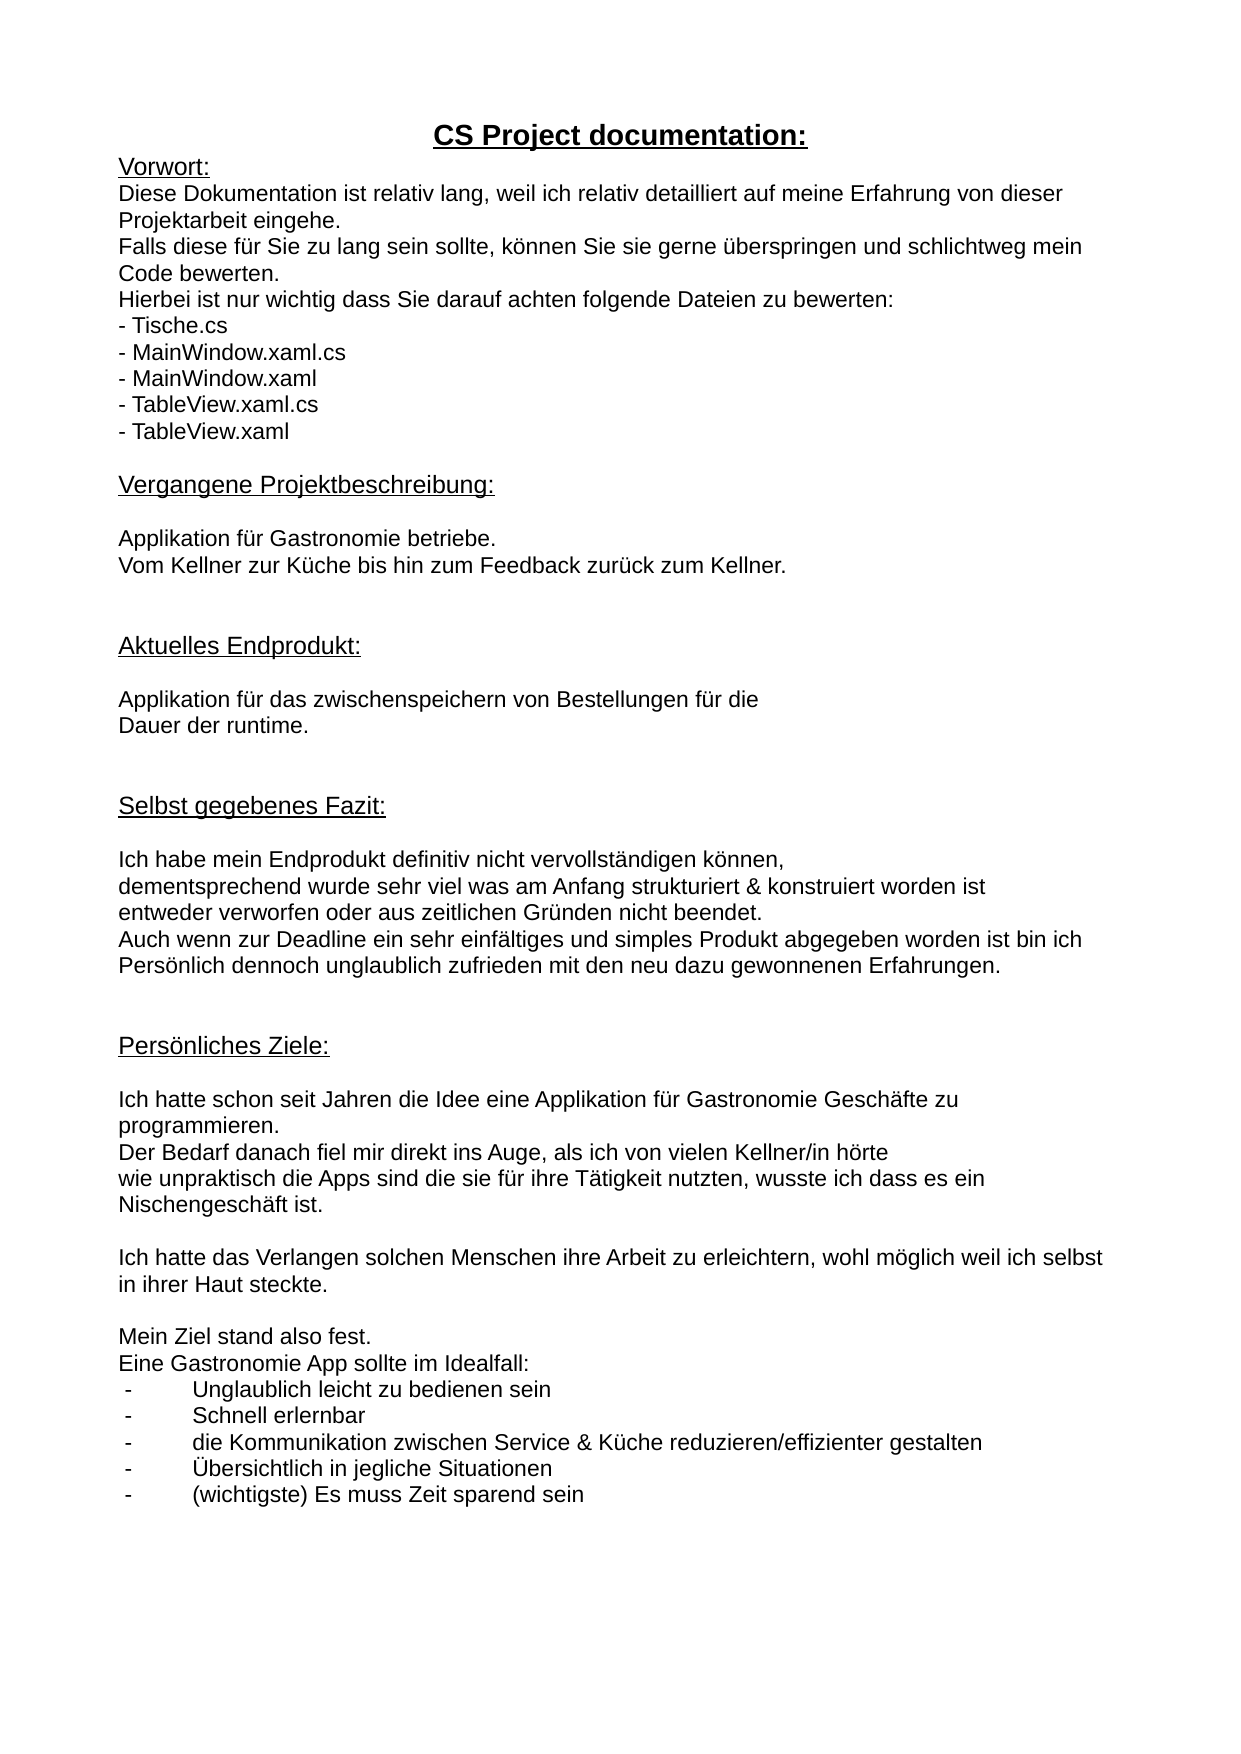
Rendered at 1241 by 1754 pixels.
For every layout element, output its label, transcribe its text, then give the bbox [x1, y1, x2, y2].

text - Schnell erlernbar [118, 1402, 1122, 1429]
text Vom Kellner zur Küche bis hin zum Feedback zurück zum Kellner. [118, 552, 1122, 578]
text - (wichtigste) Es muss Zeit sparend sein [118, 1481, 1122, 1508]
text Eine Gastronomie App sollte im Idealfall: [118, 1349, 1122, 1376]
text - MainWindow.xaml [118, 365, 1122, 391]
text Applikation für Gastronomie betriebe. [118, 525, 1122, 552]
text Ich hatte das Verlangen solchen Menschen ihre Arbeit zu erleichtern, wohl möglich weil ich selbst in ihrer Haut steckte. [118, 1244, 1122, 1297]
text wie unpraktisch die Apps sind die sie für ihre Tätigkeit nutzten, wusste ich dass es ein Nischengeschäft ist. [118, 1165, 1122, 1218]
text CS Project documentation: [118, 118, 1122, 152]
text dementsprechend wurde sehr viel was am Anfang strukturiert & konstruiert worden ist [118, 873, 1122, 899]
text Falls diese für Sie zu lang sein sollte, können Sie sie gerne überspringen und schlichtweg mein Code bewerten. [118, 233, 1122, 286]
text Dauer der runtime. [118, 712, 1122, 739]
text - TableView.xaml.cs [118, 391, 1122, 418]
text Auch wenn zur Deadline ein sehr einfältiges und simples Produkt abgegeben worden ist bin ich [118, 926, 1122, 952]
text entweder verworfen oder aus zeitlichen Gründen nicht beendet. [118, 899, 1122, 926]
text Persönliches Ziele: [118, 1031, 1122, 1060]
text Ich hatte schon seit Jahren die Idee eine Applikation für Gastronomie Geschäfte zu programmieren. [118, 1086, 1122, 1139]
text Selbst gegebenes Fazit: [118, 791, 1122, 820]
text Aktuelles Endprodukt: [118, 631, 1122, 659]
text - Unglaublich leicht zu bedienen sein [118, 1376, 1122, 1402]
text Applikation für das zwischenspeichern von Bestellungen für die [118, 686, 1122, 712]
text Ich habe mein Endprodukt definitiv nicht vervollständigen können, [118, 846, 1122, 873]
text Persönlich dennoch unglaublich zufrieden mit den neu dazu gewonnenen Erfahrungen. [118, 952, 1122, 978]
text - MainWindow.xaml.cs [118, 338, 1122, 365]
text Diese Dokumentation ist relativ lang, weil ich relativ detailliert auf meine Erfahrung von dieser Projektarbeit eingehe. [118, 180, 1122, 233]
text Vergangene Projektbeschreibung: [118, 470, 1122, 499]
text - Übersichtlich in jegliche Situationen [118, 1455, 1122, 1481]
text - TableView.xaml [118, 418, 1122, 444]
text Vorwort: [118, 152, 1122, 180]
text Mein Ziel stand also fest. [118, 1323, 1122, 1349]
text Hierbei ist nur wichtig dass Sie darauf achten folgende Dateien zu bewerten: [118, 286, 1122, 312]
text - die Kommunikation zwischen Service & Küche reduzieren/effizienter gestalten [118, 1429, 1122, 1455]
text - Tische.cs [118, 312, 1122, 338]
text Der Bedarf danach fiel mir direkt ins Auge, als ich von vielen Kellner/in hörte [118, 1139, 1122, 1165]
